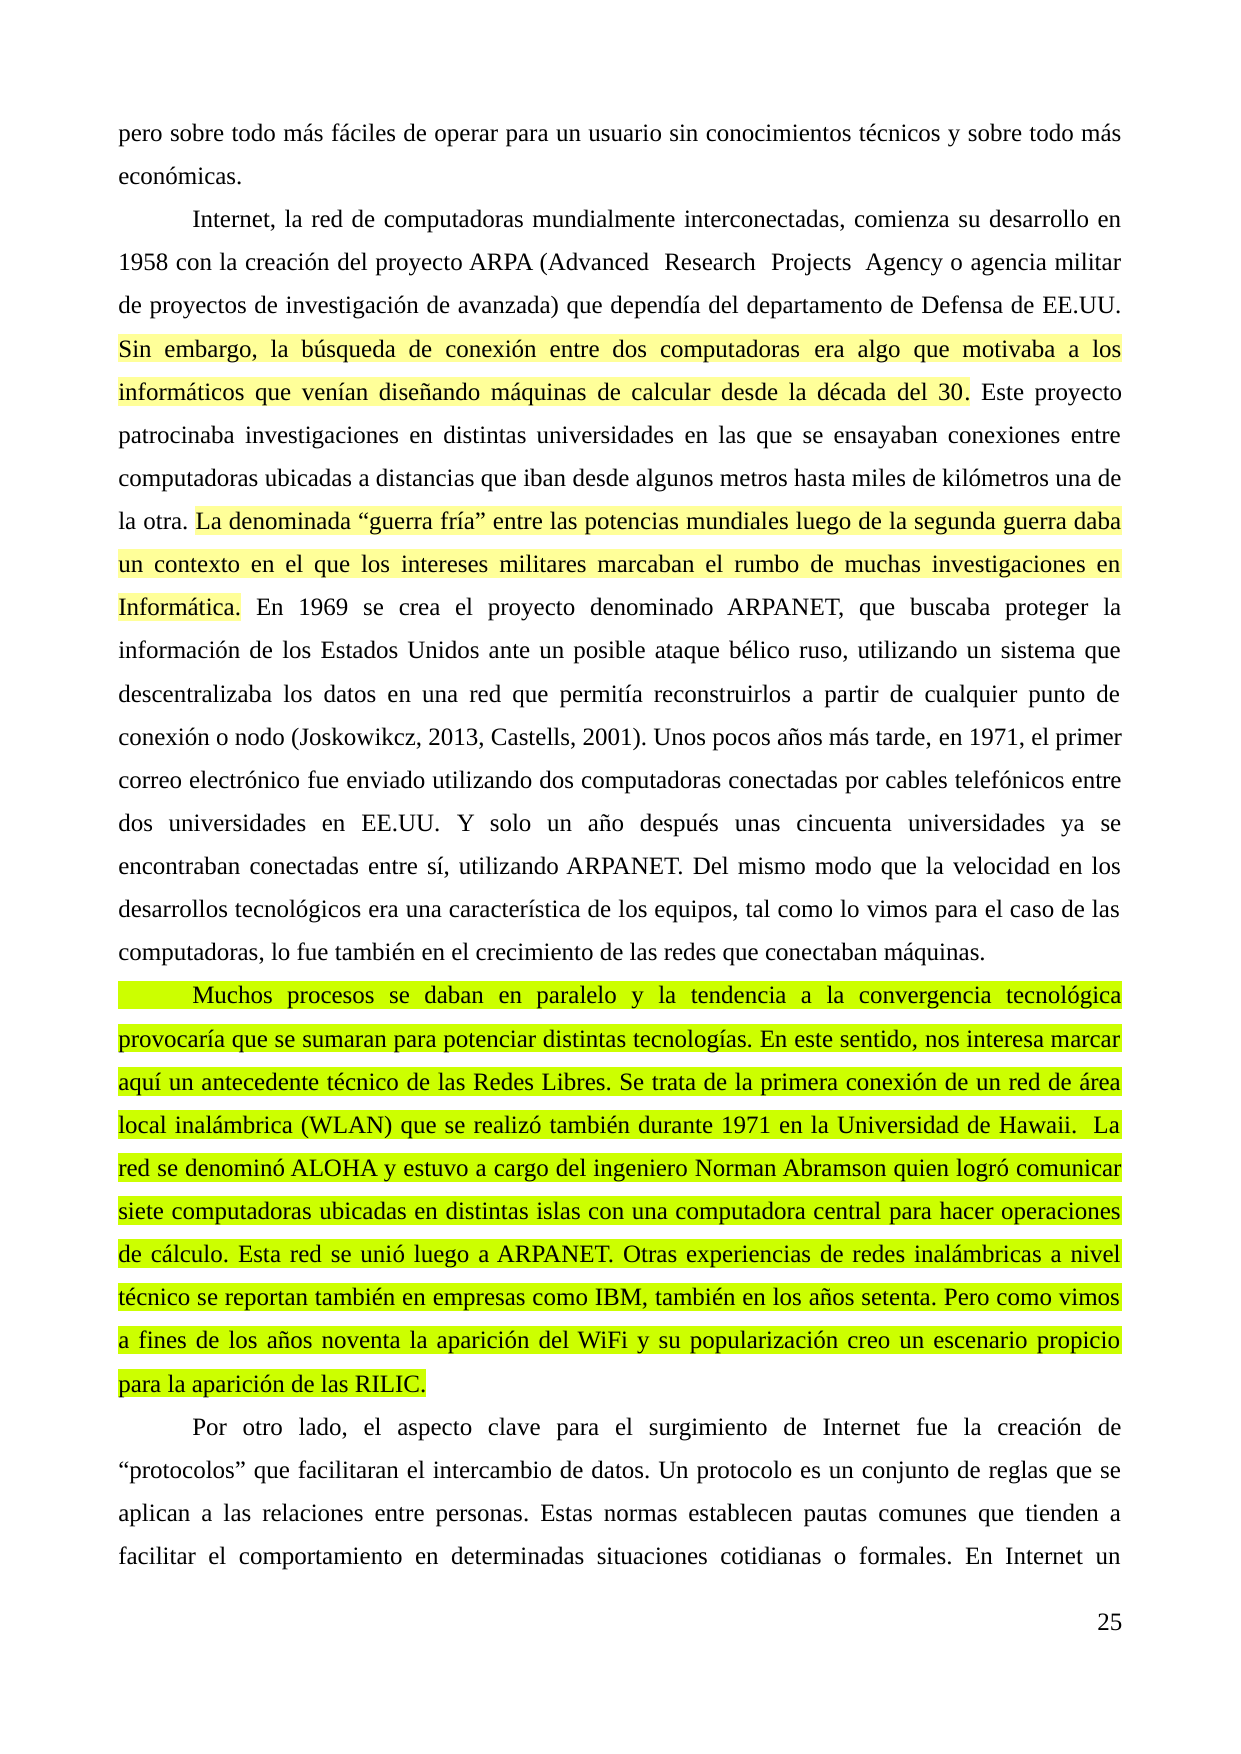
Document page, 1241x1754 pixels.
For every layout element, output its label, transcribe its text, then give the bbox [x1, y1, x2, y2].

text Muchos procesos se daban en paralelo y la tendencia a la convergencia tecnológica provocaría que se sumaran para potenciar distintas tecnologías. En este sentido, nos interesa marcar aquí un antecedente técnico de las Redes Libres. Se trata de la primera conexión de un red de área local inalámbrica (WLAN) que se realizó también durante 1971 en la Universidad de Hawaii. La red se denominó ALOHA y estuvo a cargo del ingeniero Norman Abramson quien logró comunicar siete computadoras ubicadas en distintas islas con una computadora central para hacer operaciones de cálculo. Esta red se unió luego a ARPANET. Otras experiencias de redes inalámbricas a nivel técnico se reportan también en empresas como IBM, también en los años setenta. Pero como vimos a fines de los años noventa la aparición del WiFi y su popularización creo un escenario propicio para la aparición de las RILIC. [118, 981, 1122, 1397]
text Internet, la red de computadoras mundialmente interconectadas, comienza su desarrollo en 1958 con la creación del proyecto ARPA (Advanced Research Projects Agency o agencia militar de proyectos de investigación de avanzada) que dependía del departamento de Defensa de EE.UU. Sin embargo, la búsqueda de conexión entre dos computadoras era algo que motivaba a los informáticos que venían diseñando máquinas de calcular desde la década del 30. Este proyecto patrocinaba investigaciones en distintas universidades en las que se ensayaban conexiones entre computadoras ubicadas a distancias que iban desde algunos metros hasta miles de kilómetros una de la otra. La denominada “guerra fría” entre las potencias mundiales luego de la segunda guerra daba un contexto en el que los intereses militares marcaban el rumbo de muchas investigaciones en Informática. En 1969 se crea el proyecto denominado ARPANET, que buscaba proteger la información de los Estados Unidos ante un posible ataque bélico ruso, utilizando un sistema que descentralizaba los datos en una red que permitía reconstruirlos a partir de cualquier punto de conexión o nodo (Joskowikcz, 2013, Castells, 2001). Unos pocos años más tarde, en 1971, el primer correo electrónico fue enviado utilizando dos computadoras conectadas por cables telefónicos entre dos universidades en EE.UU. Y solo un año después unas cincuenta universidades ya se encontraban conectadas entre sí, utilizando ARPANET. Del mismo modo que la velocidad en los desarrollos tecnológicos era una característica de los equipos, tal como lo vimos para el caso de las computadoras, lo fue también en el crecimiento de las redes que conectaban máquinas. [118, 204, 1122, 966]
text Por otro lado, el aspecto clave para el surgimiento de Internet fue la creación de “protocolos” que facilitaran el intercambio de datos. Un protocolo es un conjunto de reglas que se aplican a las relaciones entre personas. Estas normas establecen pautas comunes que tienden a facilitar el comportamiento en determinadas situaciones cotidianas o formales. En Internet un [118, 1412, 1122, 1570]
text pero sobre todo más fáciles de operar para un usuario sin conocimientos técnicos y sobre todo más económicas. [118, 118, 1122, 190]
